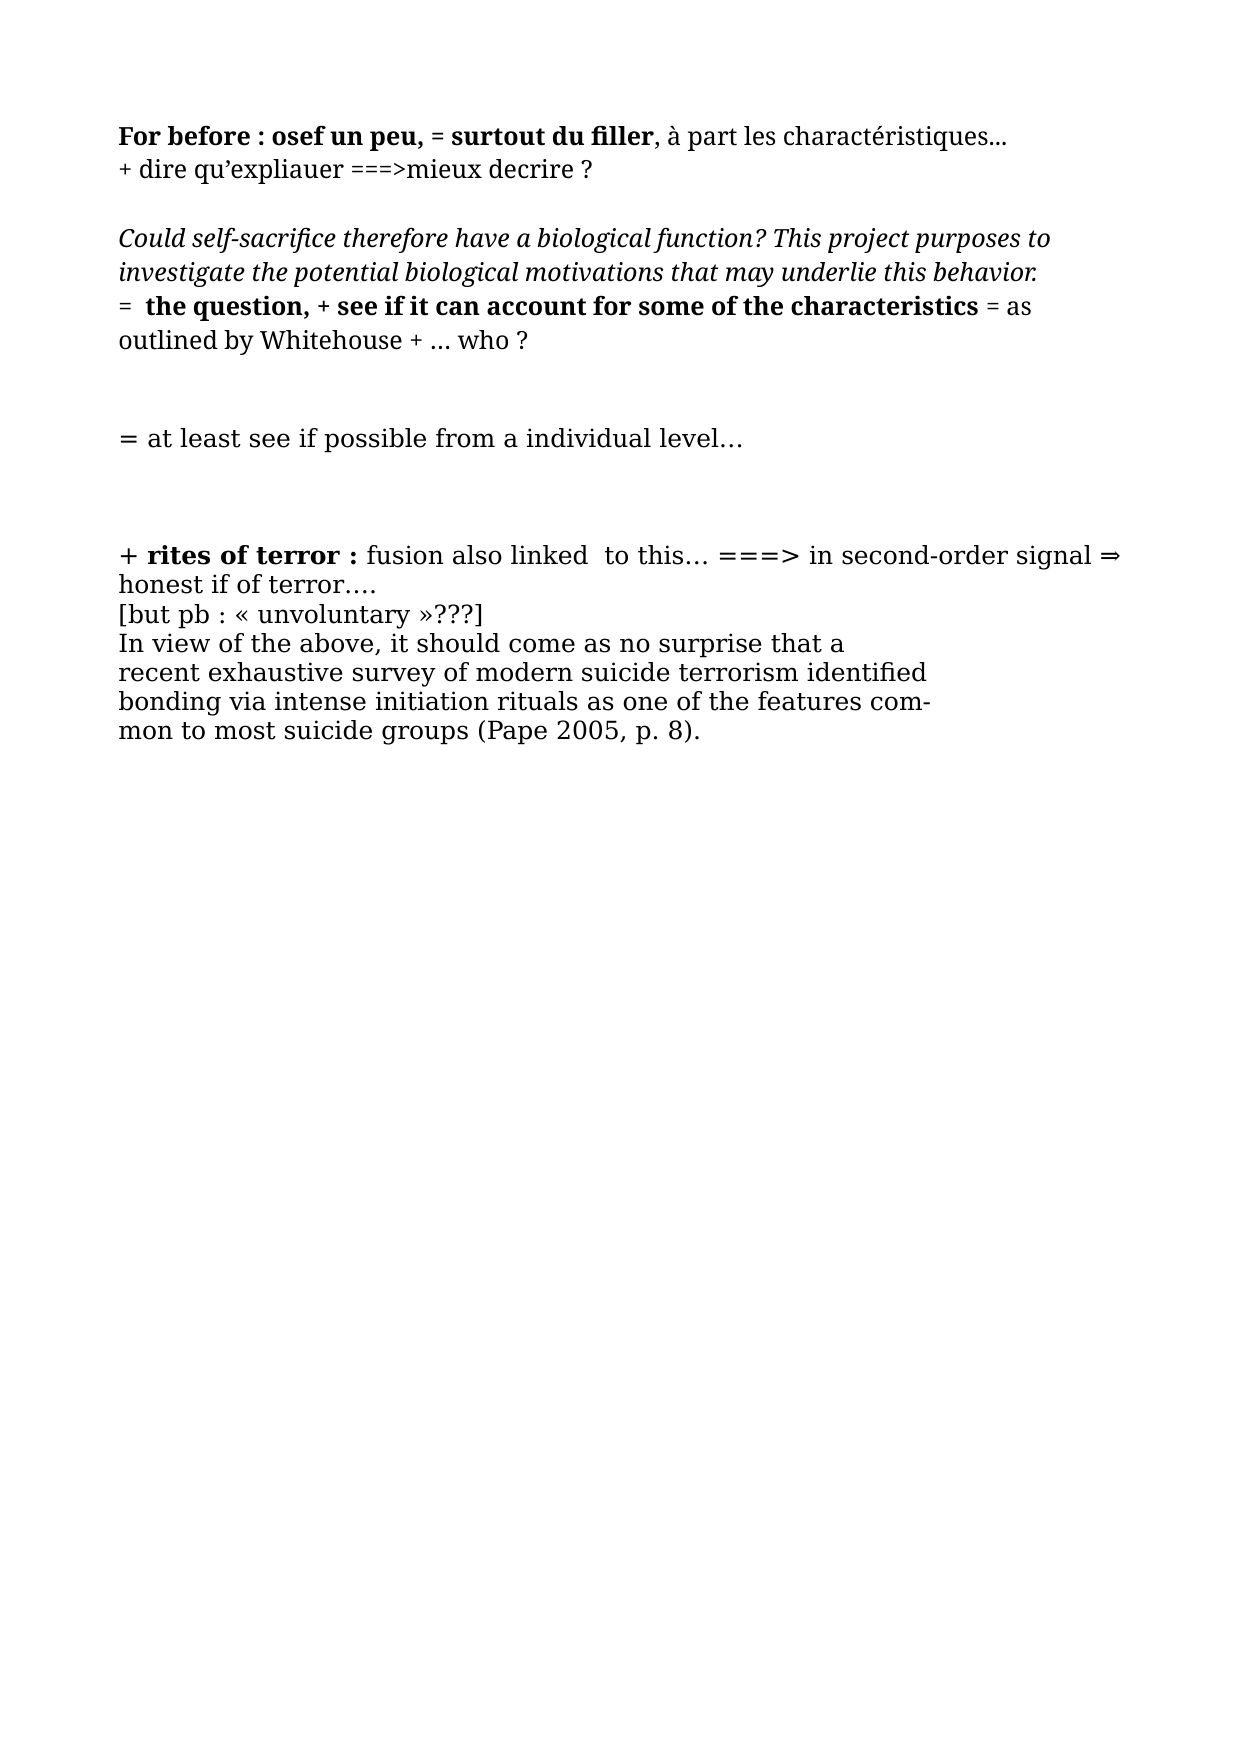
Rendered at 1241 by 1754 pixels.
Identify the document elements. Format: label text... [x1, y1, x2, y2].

text mon to most suicide groups (Pape 2005, p. 8). [118, 717, 1122, 746]
text = at least see if possible from a individual level… + rites of terror : fusion also linked to this… ===> in second-order signal ⇒ honest if of terror…. [118, 425, 1122, 600]
text In view of the above, it should come as no surprise that a [118, 629, 1122, 658]
text For before : osef un peu, = surtout du filler, à part les charactéristiques... [118, 118, 1122, 152]
text Could self-sacrifice therefore have a biological function? This project purposes to investigate the potential biological motivations that may underlie this behavior. [118, 220, 1122, 288]
text + dire qu’expliauer ===>mieux decrire ? [118, 152, 1122, 186]
text = the question, + see if it can account for some of the characteristics = as outlined by Whitehouse + … who ? [118, 288, 1122, 357]
text [but pb : « unvoluntary »???] [118, 600, 1122, 629]
text bonding via intense initiation rituals as one of the features com- [118, 687, 1122, 717]
text recent exhaustive survey of modern suicide terrorism identified [118, 658, 1122, 687]
